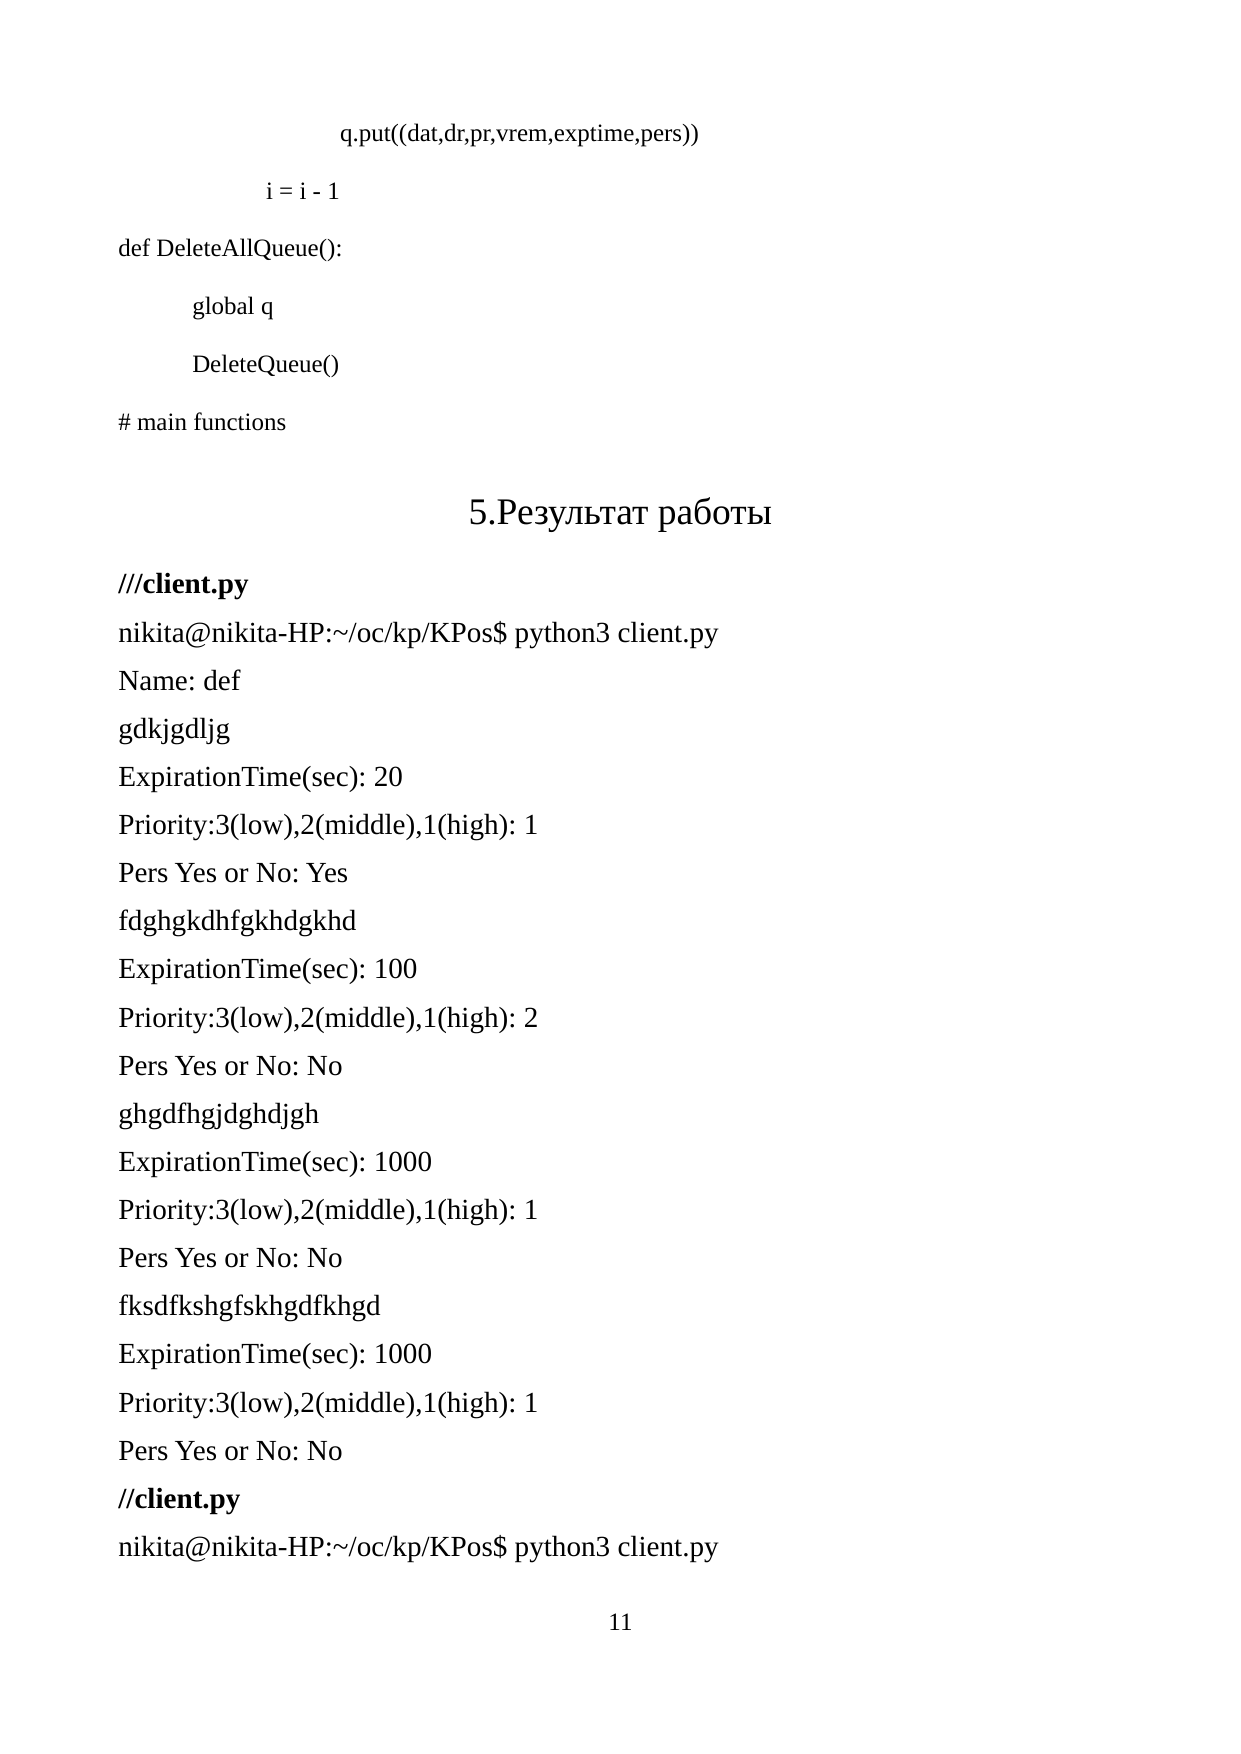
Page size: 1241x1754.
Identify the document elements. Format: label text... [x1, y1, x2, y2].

text Priority:3(low),2(middle),1(high): 2 [118, 1000, 1122, 1033]
text Pers Yes or No: No [118, 1240, 1122, 1274]
text Priority:3(low),2(middle),1(high): 1 [118, 1192, 1122, 1226]
text nikita@nikita-HP:~/oc/kp/KPos$ python3 client.py [118, 615, 1122, 648]
text fksdfkshgfskhgdfkhgd [118, 1288, 1122, 1322]
text ExpirationTime(sec): 20 [118, 759, 1122, 793]
text gdkjgdljg [118, 711, 1122, 744]
text Pers Yes or No: No [118, 1433, 1122, 1466]
text ExpirationTime(sec): 1000 [118, 1337, 1122, 1370]
text global q [118, 291, 1122, 320]
text # main functions [118, 407, 1122, 435]
text ExpirationTime(sec): 100 [118, 952, 1122, 985]
text i = i - 1 [118, 176, 1122, 204]
text nikita@nikita-HP:~/oc/kp/KPos$ python3 client.py [118, 1529, 1122, 1563]
text q.put((dat,dr,pr,vrem,exptime,pers)) [118, 118, 1122, 147]
text fdghgkdhfgkhdgkhd [118, 903, 1122, 937]
text ghgdfhgjdghdjgh [118, 1096, 1122, 1129]
text Pers Yes or No: No [118, 1048, 1122, 1081]
text DeleteQueue() [118, 349, 1122, 378]
text //client.py [118, 1481, 1122, 1514]
subtitle 5.Результат работы [118, 489, 1122, 532]
text Name: def [118, 663, 1122, 696]
text ///client.py [118, 567, 1122, 600]
text Priority:3(low),2(middle),1(high): 1 [118, 807, 1122, 841]
text Pers Yes or No: Yes [118, 855, 1122, 889]
text Priority:3(low),2(middle),1(high): 1 [118, 1385, 1122, 1418]
text ExpirationTime(sec): 1000 [118, 1144, 1122, 1178]
text def DeleteAllQueue(): [118, 233, 1122, 262]
